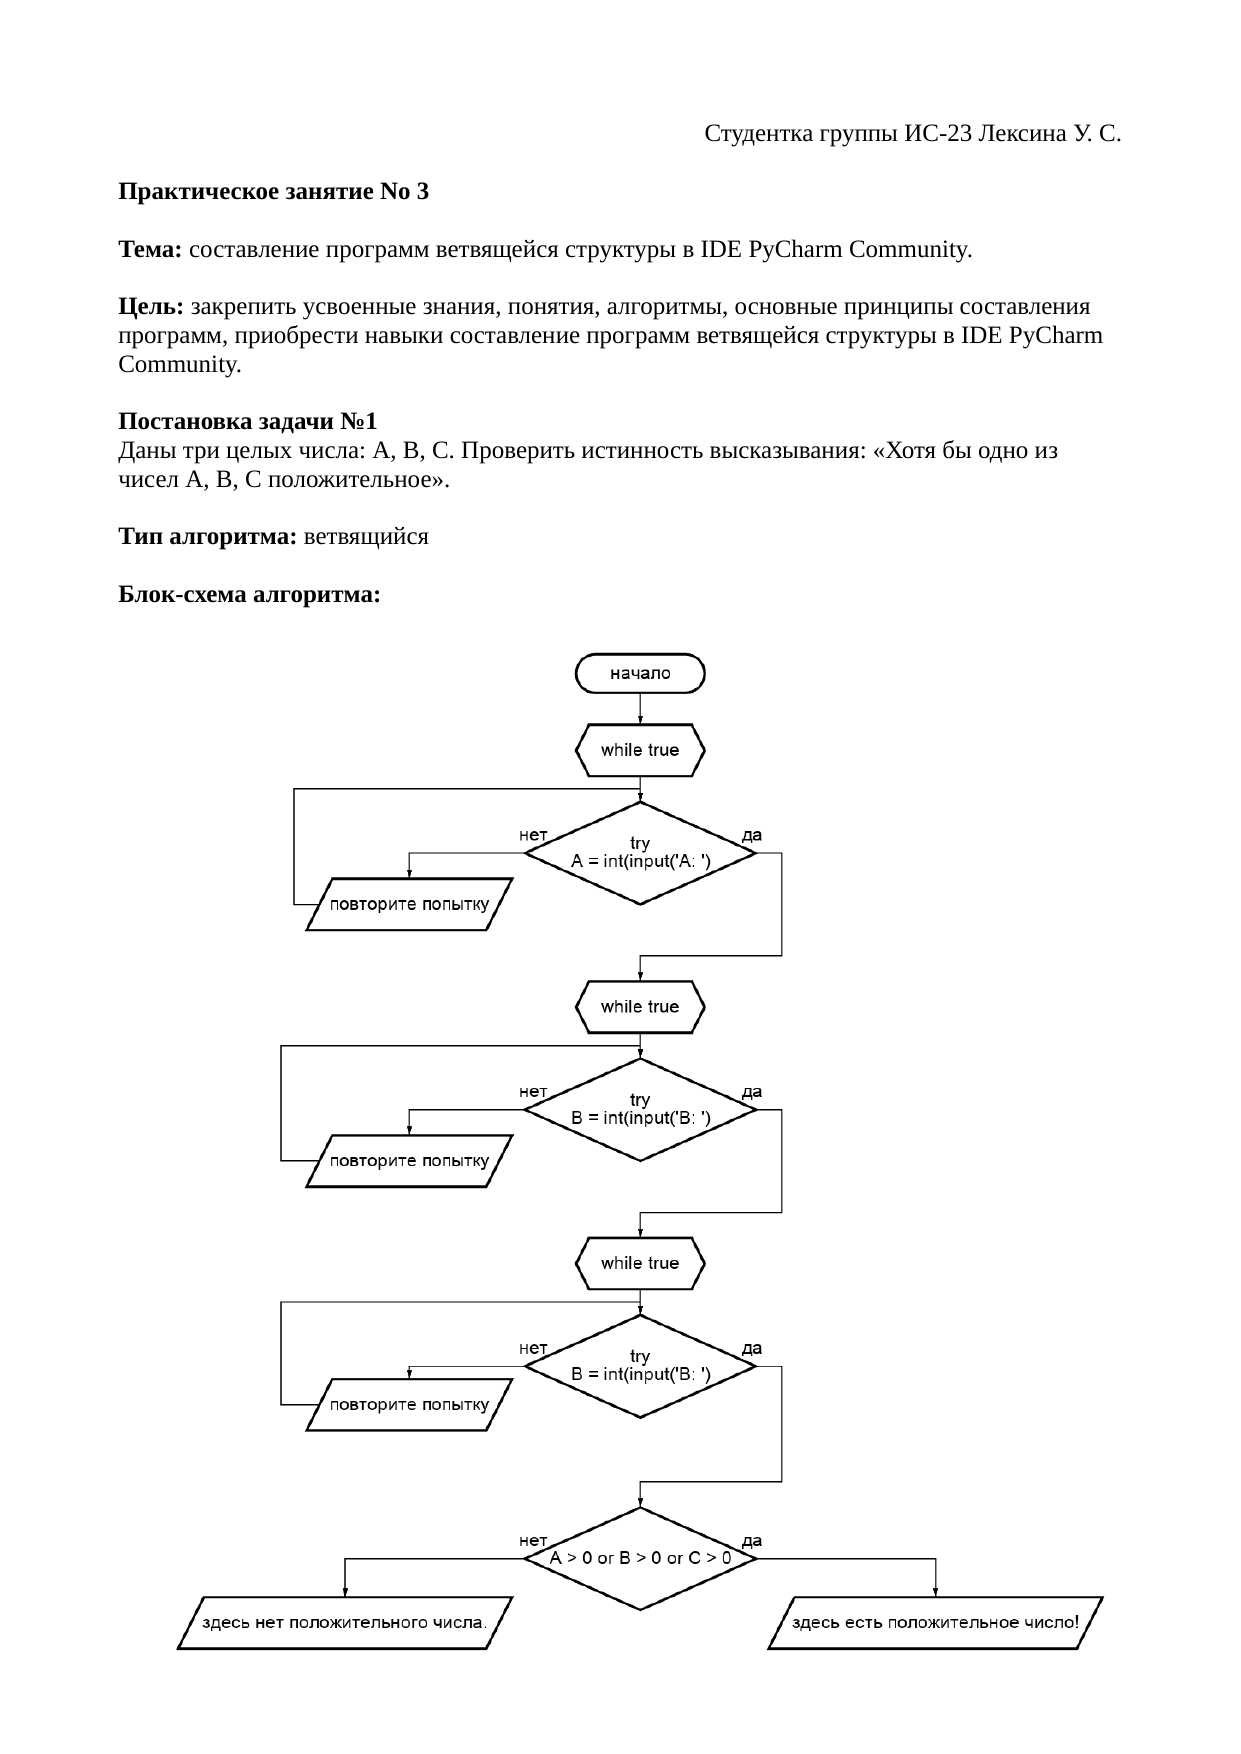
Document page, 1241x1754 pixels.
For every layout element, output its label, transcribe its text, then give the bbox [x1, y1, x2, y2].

text Блок-схема алгоритма: [118, 579, 1122, 608]
text Тема: составление программ ветвящейся структуры в IDE PyCharm Community. [118, 234, 1122, 263]
text Тип алгоритма: ветвящийся [118, 521, 1122, 550]
text Даны три целых числа: A, B, C. Проверить истинность высказывания: «Хотя бы одно из чисел A, B, C положительное». [118, 435, 1122, 493]
picture [165, 628, 1115, 1674]
text Цель: закрепить усвоенные знания, понятия, алгоритмы, основные принципы составления программ, приобрести навыки составление программ ветвящейся структуры в IDE PyCharm Community. [118, 291, 1122, 378]
text Практическое занятие No 3 [118, 176, 1122, 205]
text Постановка задачи №1 [118, 406, 1122, 435]
